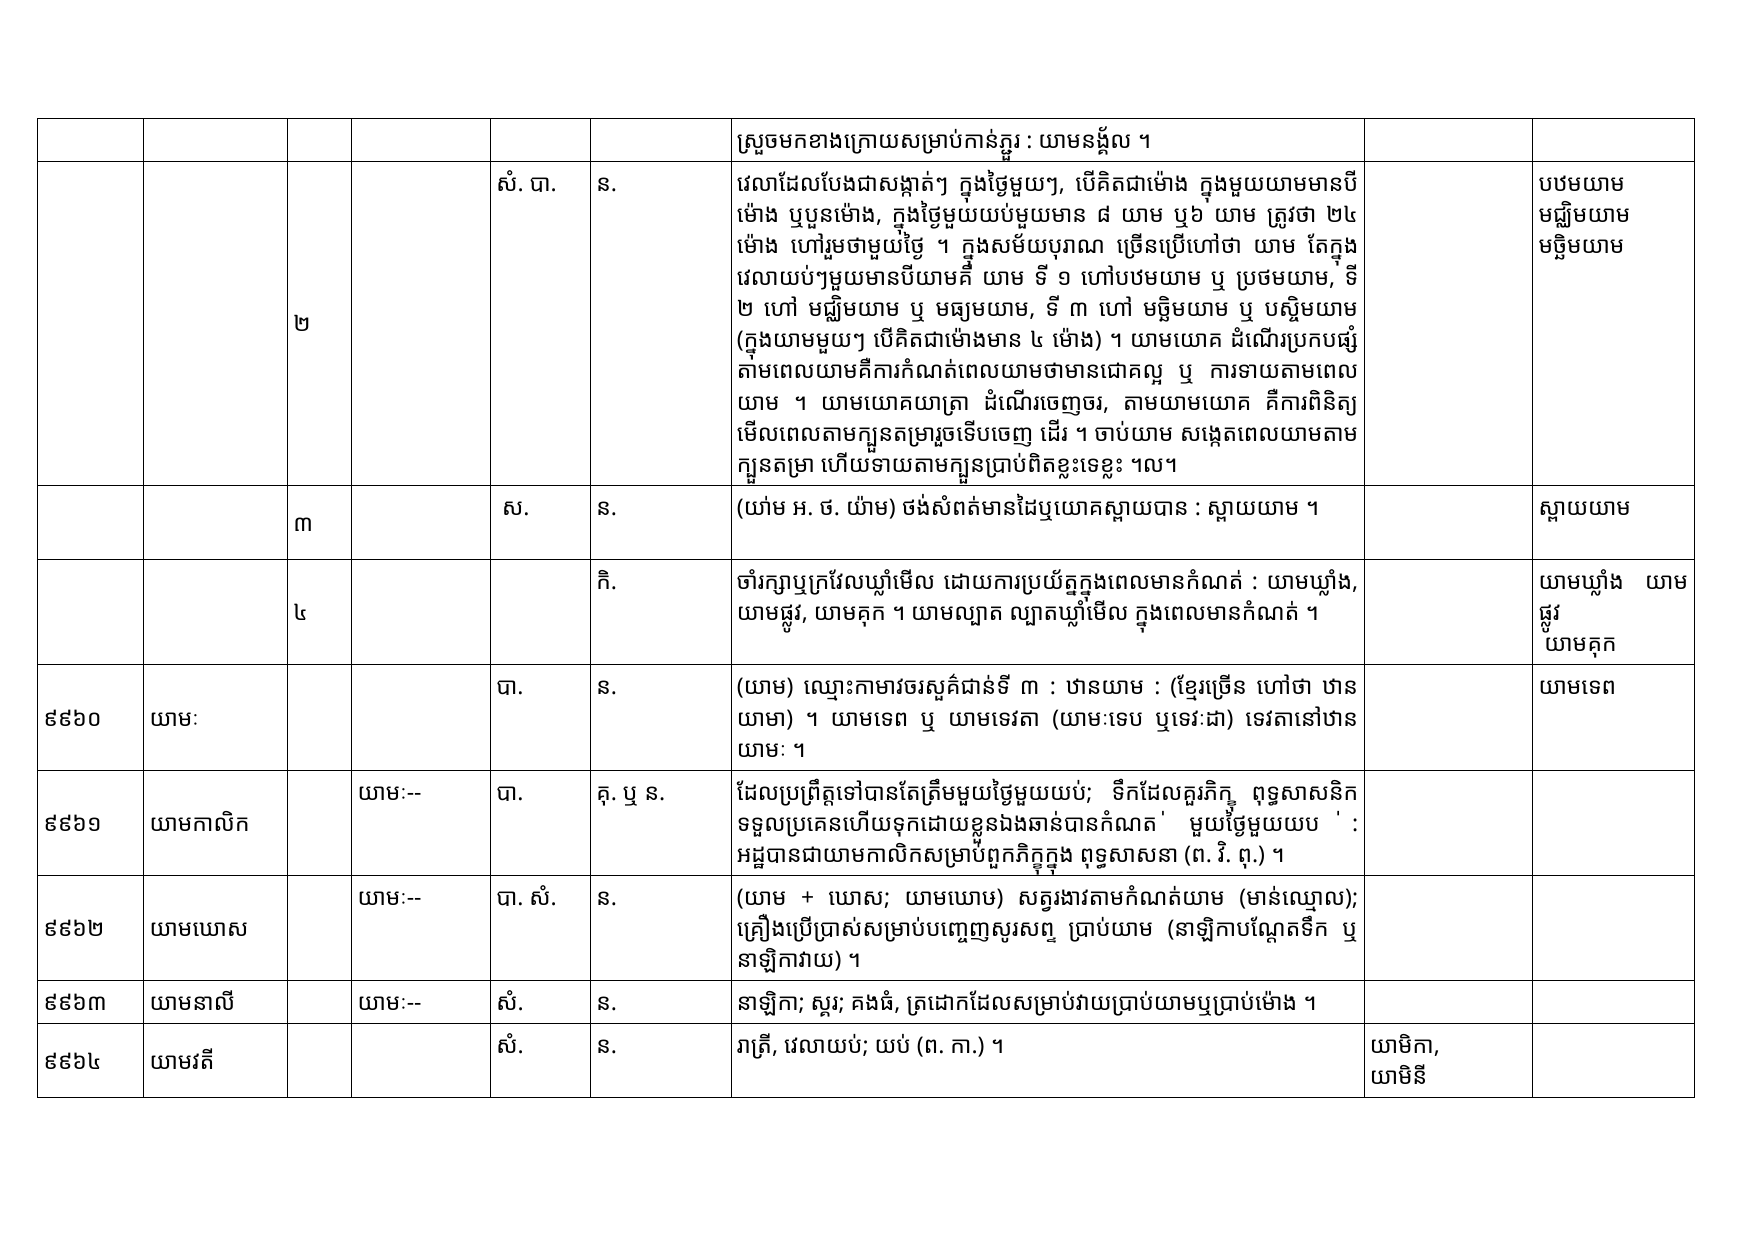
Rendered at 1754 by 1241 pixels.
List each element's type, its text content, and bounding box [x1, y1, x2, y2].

table_cell [352, 560, 490, 664]
table_cell ៩៩៦២ [38, 876, 143, 980]
table_cell ៤ [288, 560, 351, 664]
table_cell [352, 486, 490, 559]
table_cell យាមវតី [144, 1024, 287, 1097]
table_cell ៩៩៦១ [38, 771, 143, 875]
table_cell [288, 119, 351, 161]
table_cell កិ. [591, 560, 731, 664]
table_cell [288, 981, 351, 1023]
table_cell [288, 665, 351, 770]
table_cell បា. [491, 771, 590, 875]
table_cell [1533, 119, 1694, 161]
table_cell [591, 119, 731, 161]
table_cell ន. [591, 981, 731, 1023]
table_cell ៩៩៦៣ [38, 981, 143, 1023]
table_cell សំ. [491, 981, 590, 1023]
table_cell ន. [591, 1024, 731, 1097]
table_cell ចាំ​រក្សា​ឬ​ក្រវែល​ឃ្លាំ​មើល ដោយ​ការ​ប្រយ័ត្ន​ក្នុង​ពេល​មាន​កំណត់ : យាម​ឃ្លាំង, យាម​ផ្លូវ, យាម​គុក ។ យាម​ល្បាត ល្បាត​ឃ្លាំ​មើល ក្នុង​ពេល​មាន​កំណត់ ។ [732, 560, 1364, 664]
table_cell [491, 119, 590, 161]
table_cell ដែល​ប្រព្រឹត្ត​ទៅ​បាន​តែ​ត្រឹម​មួយ​ថ្ងៃ​មួយ​យប់; ទឹក​ដែល​គួរ​ភិក្ខុ ពុទ្ធ​សាសនិក​ទទួល​ប្រគេន​ហើយ​ទុក​ដោយ​ខ្លួន​ឯង​ឆាន់​បាន​កំណត់ មួយ​ថ្ងៃ​មួយ​យប់ : អដ្ឋបាន​ជា​យាម​កាលិក​សម្រាប់​ពួក​ភិក្ខុ​ក្នុង ពុទ្ធ​សាសនា (ព. វិ. ពុ.) ។ [732, 771, 1364, 875]
table_cell [352, 162, 490, 485]
table_cell ស. [491, 486, 590, 559]
table_cell (យាម) ឈ្មោះ​កាមាវចរ​សួគ៌​ជាន់​ទី ៣ : ឋាន​យាម : (ខ្មែរ​ច្រើន ហៅ​ថា ឋាន​យាមា) ។ យាម​ទេព ឬ យាម​ទេវតា (យាមៈទេប ឬ​ទេវៈដា) ទេវតា​នៅ​ឋាន​យាមៈ ។ [732, 665, 1364, 770]
table_cell សំ. បា. [491, 162, 590, 485]
table_cell យាមៈ-- [352, 981, 490, 1023]
table_cell ៣ [288, 486, 351, 559]
table_cell យាមៈ-- [352, 876, 490, 980]
table_cell វេលា​ដែល​បែង​ជា​សង្កាត់​ៗ ក្នុង​ថ្ងៃ​មួយ​ៗ, បើ​គិត​ជា​ម៉ោង ក្នុង​មួយ​យាម​មាន​បី​ម៉ោង ឬ​បួន​ម៉ោង, ក្នុង​ថ្ងៃ​មួយ​យប់​មួយ​មាន ៨ យាម ឬ​៦ យាម ត្រូវ​ថា ២៤​ម៉ោង ហៅ​រួម​ថា​មួយ​ថ្ងៃ ។ ក្នុង​សម័យ​បុរាណ ច្រើន​ប្រើ​ហៅ​ថា យាម តែ​ក្នុង​វេលា​យប់​ៗ​មួយ​មាន​បី​យាម​គឺ យាម ទី ១ ហៅ​បឋម​យាម ឬ ប្រថម​យាម, ទី ២ ហៅ មជ្ឈិម​យាម ឬ មធ្យម​យាម, ទី ៣ ហៅ មច្ឆិម​យាម ឬ បស្ចិម​យាម (ក្នុង​យាម​មួយ​ៗ បើ​គិត​ជា​ម៉ោង​មាន ៤ ម៉ោង) ។ យាម​យោគ ដំណើរ​ប្រកប​ផ្សំ​តាម​ពេល​យាម​គឺ​ការ​កំណត់​ពេល​យាម​ថា​មាន​ជោគ​ល្អ​ ឬ ការ​ទាយ​តាម​ពេល​យាម ។ យាម​យោគ​យាត្រា ដំណើរ​ចេញ​ចរ, តាម​យាម​យោគ គឺ​ការ​ពិនិត្យ​មើល​ពេល​តាម​ក្បួន​តម្រា​រួច​ទើប​ចេញ ដើរ ។ ចាប់​យាម សង្កេត​ពេល​យាម​តាម​ក្បួន​តម្រា​ ហើយ​ទាយ​តាម​ក្បួន​ប្រាប់​ពិត​ខ្លះ​ទេ​ខ្លះ ។ល។ [732, 162, 1364, 485]
table_cell យាមៈ-- [352, 771, 490, 875]
table_cell [1365, 162, 1532, 485]
table_cell សំ. [491, 1024, 590, 1097]
table_cell យាមកាលិក [144, 771, 287, 875]
table_cell [144, 162, 287, 485]
table_cell គុ. ឬ ន. [591, 771, 731, 875]
table_cell [38, 486, 143, 559]
table_cell រាត្រី, វេលា​យប់; យប់ (ព. កា.) ។ [732, 1024, 1364, 1097]
table_cell [144, 119, 287, 161]
table_cell បឋម​យាម មជ្ឈិម​យាម មច្ឆិម​យាម [1533, 162, 1694, 485]
table_cell យាមិកា, យាមិនី [1365, 1024, 1532, 1097]
table_cell [1365, 771, 1532, 875]
table_cell [1365, 560, 1532, 664]
table_cell (យាម + ឃោស; យាម​ឃោឞ) សត្វ​រងាវ​តាម​កំណត់​យាម (មាន់​ឈ្មោល); គ្រឿង​ប្រើប្រាស់​សម្រាប់​បញ្ចេញ​សូរ​សព្ទ ប្រាប់​យាម (នាឡិកា​បណ្តែត​ទឹក ឬ នាឡិកា​វាយ) ។ [732, 876, 1364, 980]
table_cell [288, 1024, 351, 1097]
table_cell យាម​ឃ្លាំង យាម​ផ្លូវ យាម​គុក [1533, 560, 1694, 664]
table_cell [38, 119, 143, 161]
table_cell ៩៩៦៤ [38, 1024, 143, 1097]
table_cell ២ [288, 162, 351, 485]
table_cell [1365, 486, 1532, 559]
table_cell ន. [591, 486, 731, 559]
table_cell [38, 560, 143, 664]
table_cell [1533, 981, 1694, 1023]
table_cell [352, 119, 490, 161]
table_cell [352, 1024, 490, 1097]
table_cell ៩៩៦០ [38, 665, 143, 770]
table_cell ន. [591, 162, 731, 485]
table_cell ស្រួច​មក​ខាង​ក្រោយ​សម្រាប់​កាន់​ភ្ជួរ : យាម​នង្គ័ល ។ [732, 119, 1364, 161]
table_cell (យា់ម អ. ថ. យ៉ាម) ថង់​សំពត់​មាន​ដៃ​ឬ​យោគ​ស្ពាយ​បាន : ស្ពាយ​យាម ។ [732, 486, 1364, 559]
table_cell យាមនាលី [144, 981, 287, 1023]
table_cell [1533, 771, 1694, 875]
table_cell [1533, 1024, 1694, 1097]
table_cell បា. [491, 665, 590, 770]
table_cell នាឡិកា; ស្គរ; គង​ធំ, ត្រដោក​ដែល​សម្រាប់​វាយ​ប្រាប់​យាម​ឬ​ប្រាប់​ម៉ោង ។ [732, 981, 1364, 1023]
table_cell [1365, 665, 1532, 770]
table_cell យាមឃោស [144, 876, 287, 980]
table_cell យាម​ទេព [1533, 665, 1694, 770]
table_cell [491, 560, 590, 664]
table_cell ន. [591, 665, 731, 770]
table_cell [288, 771, 351, 875]
table_cell [38, 162, 143, 485]
table_cell [1365, 981, 1532, 1023]
table_cell [352, 665, 490, 770]
table_cell [288, 876, 351, 980]
table_cell [144, 486, 287, 559]
table_cell [1365, 876, 1532, 980]
table_cell បា. សំ. [491, 876, 590, 980]
table_cell [1365, 119, 1532, 161]
table_cell ស្ពាយ​យាម [1533, 486, 1694, 559]
table_cell [144, 560, 287, 664]
table_cell ន. [591, 876, 731, 980]
table_cell យាមៈ [144, 665, 287, 770]
table_cell [1533, 876, 1694, 980]
